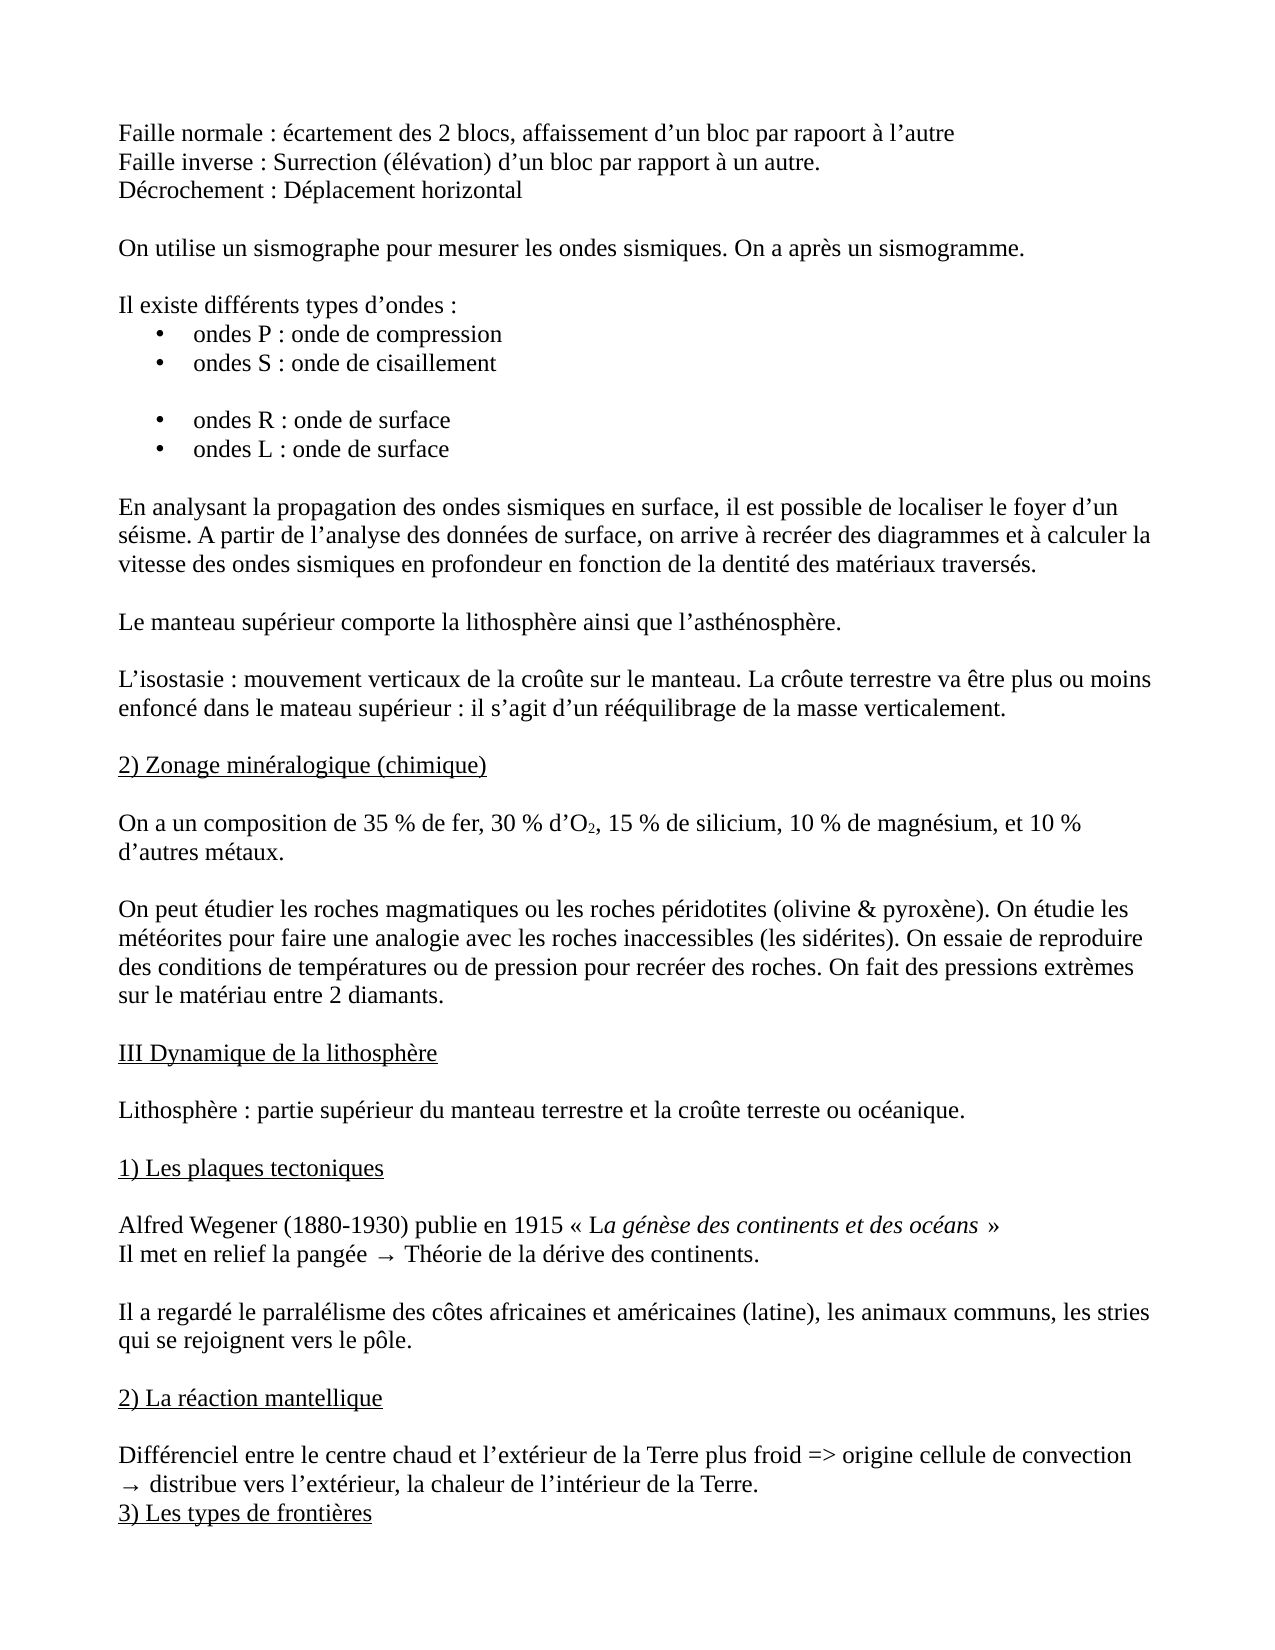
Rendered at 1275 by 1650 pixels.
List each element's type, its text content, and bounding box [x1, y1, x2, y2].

text Différenciel entre le centre chaud et l’extérieur de la Terre plus froid => origine cellule de convection → distribue vers l’extérieur, la chaleur de l’intérieur de la Terre. [118, 1441, 1157, 1498]
list ondes R : onde de surface [156, 406, 1157, 434]
list ondes S : onde de cisaillement [156, 348, 1157, 377]
text Le manteau supérieur comporte la lithosphère ainsi que l’asthénosphère. [118, 607, 1157, 636]
text 2) Zonage minéralogique (chimique) [118, 751, 1157, 779]
text III Dynamique de la lithosphère [118, 1038, 1157, 1067]
text On a un composition de 35 % de fer, 30 % d’O2, 15 % de silicium, 10 % de magnésium, et 10 % d’autres métaux. [118, 808, 1157, 866]
list ondes L : onde de surface [156, 434, 1157, 463]
text On utilise un sismographe pour mesurer les ondes sismiques. On a après un sismogramme. [118, 233, 1157, 262]
text Il met en relief la pangée → Théorie de la dérive des continents. [118, 1239, 1157, 1268]
text On peut étudier les roches magmatiques ou les roches péridotites (olivine & pyroxène). On étudie les météorites pour faire une analogie avec les roches inaccessibles (les sidérites). On essaie de reproduire des conditions de températures ou de pression pour recréer des roches. On fait des pressions extrèmes sur le matériau entre 2 diamants. [118, 894, 1157, 1009]
text L’isostasie : mouvement verticaux de la croûte sur le manteau. La crôute terrestre va être plus ou moins enfoncé dans le mateau supérieur : il s’agit d’un rééquilibrage de la masse verticalement. [118, 664, 1157, 722]
text 3) Les types de frontières [118, 1498, 1157, 1527]
text Décrochement : Déplacement horizontal [118, 176, 1157, 204]
text 2) La réaction mantellique [118, 1383, 1157, 1412]
text Faille inverse : Surrection (élévation) d’un bloc par rapport à un autre. [118, 147, 1157, 176]
text Il a regardé le parralélisme des côtes africaines et américaines (latine), les animaux communs, les stries qui se rejoignent vers le pôle. [118, 1297, 1157, 1354]
text Faille normale : écartement des 2 blocs, affaissement d’un bloc par rapoort à l’autre [118, 118, 1157, 147]
list ondes P : onde de compression [156, 319, 1157, 348]
text Lithosphère : partie supérieur du manteau terrestre et la croûte terreste ou océanique. [118, 1096, 1157, 1124]
text 1) Les plaques tectoniques [118, 1153, 1157, 1182]
text En analysant la propagation des ondes sismiques en surface, il est possible de localiser le foyer d’un séisme. A partir de l’analyse des données de surface, on arrive à recréer des diagrammes et à calculer la vitesse des ondes sismiques en profondeur en fonction de la dentité des matériaux traversés. [118, 492, 1157, 578]
text Alfred Wegener (1880-1930) publie en 1915 « La génèse des continents et des océans » [118, 1211, 1157, 1239]
text Il existe différents types d’ondes : [118, 291, 1157, 319]
